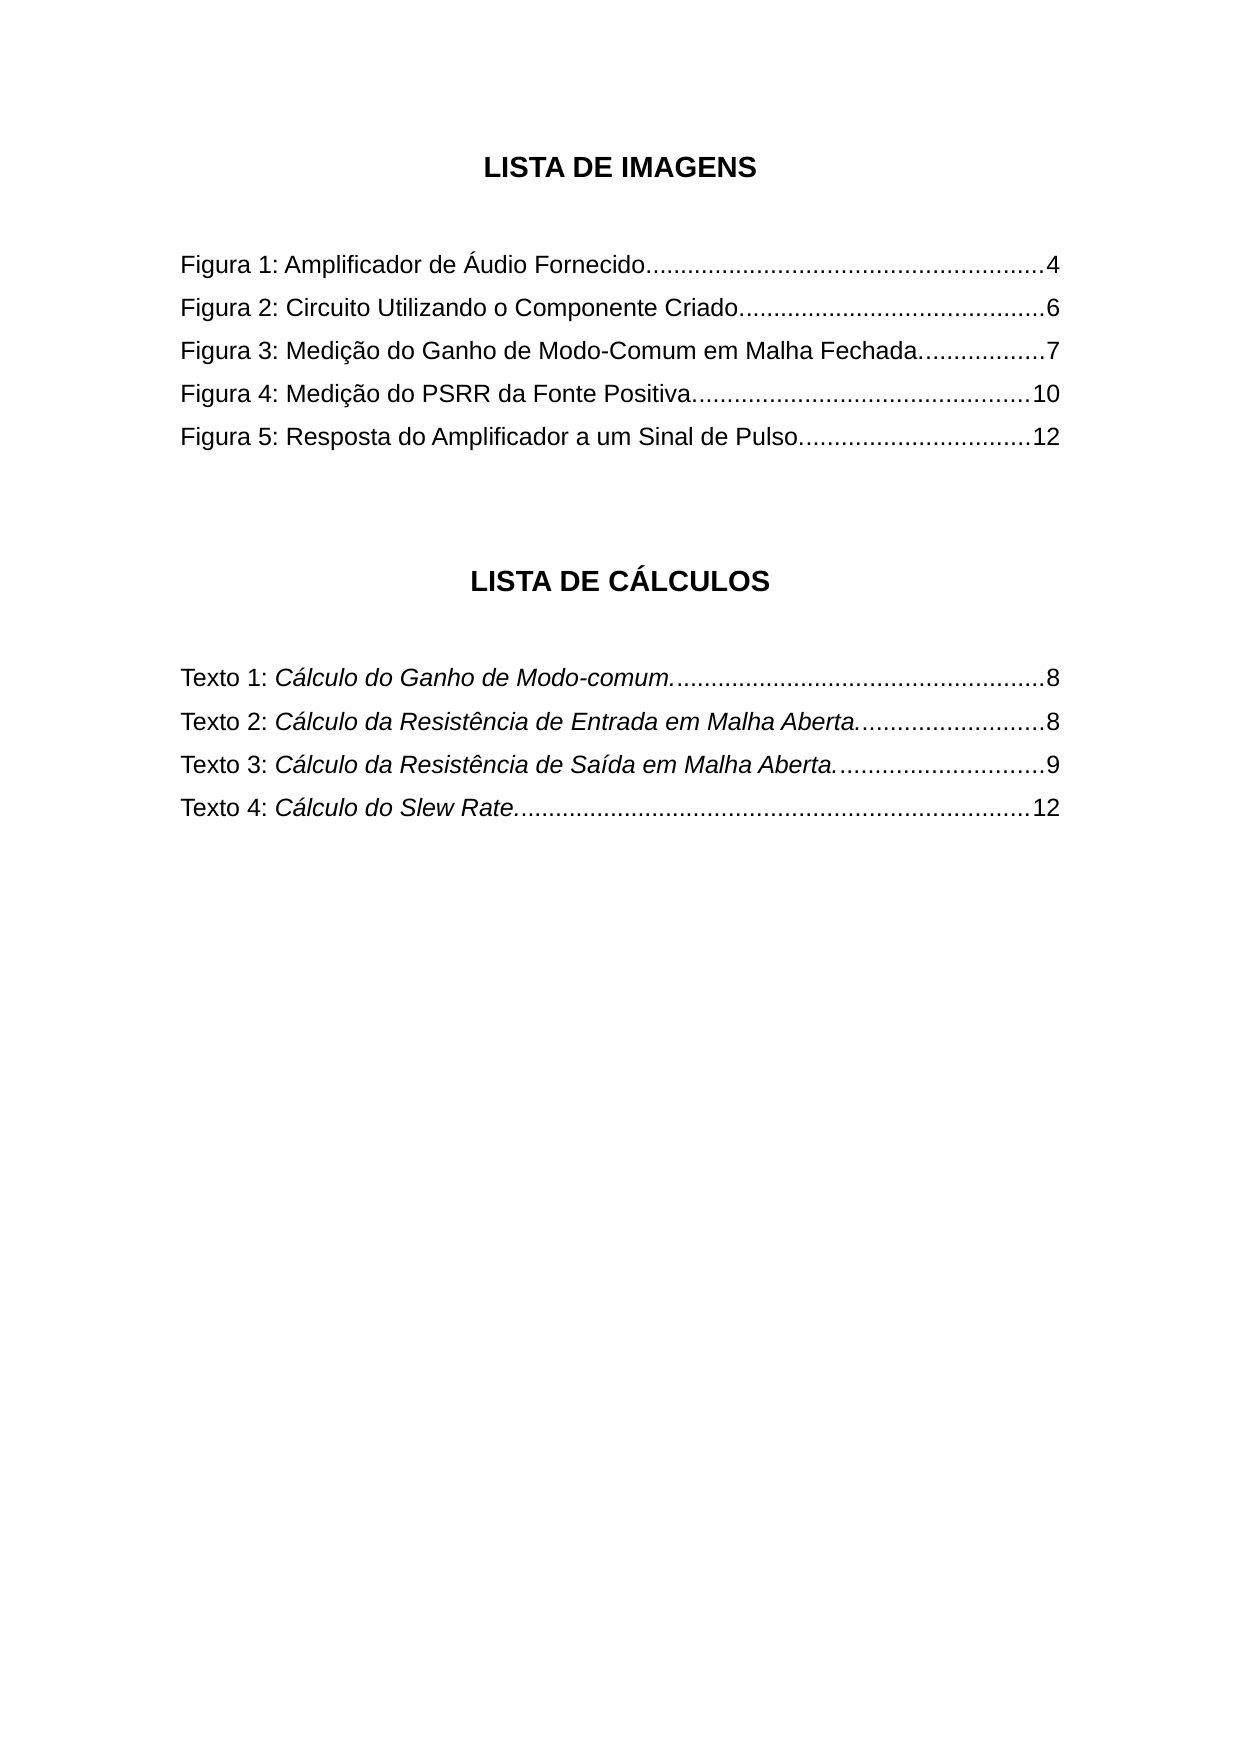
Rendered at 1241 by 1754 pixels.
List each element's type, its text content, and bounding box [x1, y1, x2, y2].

text Figura 2: Circuito Utilizando o Componente Criado. 6 [180, 293, 1060, 321]
text LISTA DE IMAGENS [180, 151, 1060, 184]
text Figura 5: Resposta do Amplificador a um Sinal de Pulso. 12 [180, 422, 1060, 451]
text LISTA DE CÁLCULOS [180, 564, 1060, 598]
text Texto 4: Cálculo do Slew Rate. 12 [180, 793, 1060, 821]
text Texto 3: Cálculo da Resistência de Saída em Malha Aberta. 9 [180, 749, 1060, 778]
text Texto 2: Cálculo da Resistência de Entrada em Malha Aberta. 8 [180, 706, 1060, 735]
text Figura 4: Medição do PSRR da Fonte Positiva. 10 [180, 379, 1060, 408]
text Figura 1: Amplificador de Áudio Fornecido. 4 [180, 249, 1060, 278]
text Figura 3: Medição do Ganho de Modo-Comum em Malha Fechada. 7 [180, 336, 1060, 364]
text Texto 1: Cálculo do Ganho de Modo-comum. 8 [180, 663, 1060, 692]
